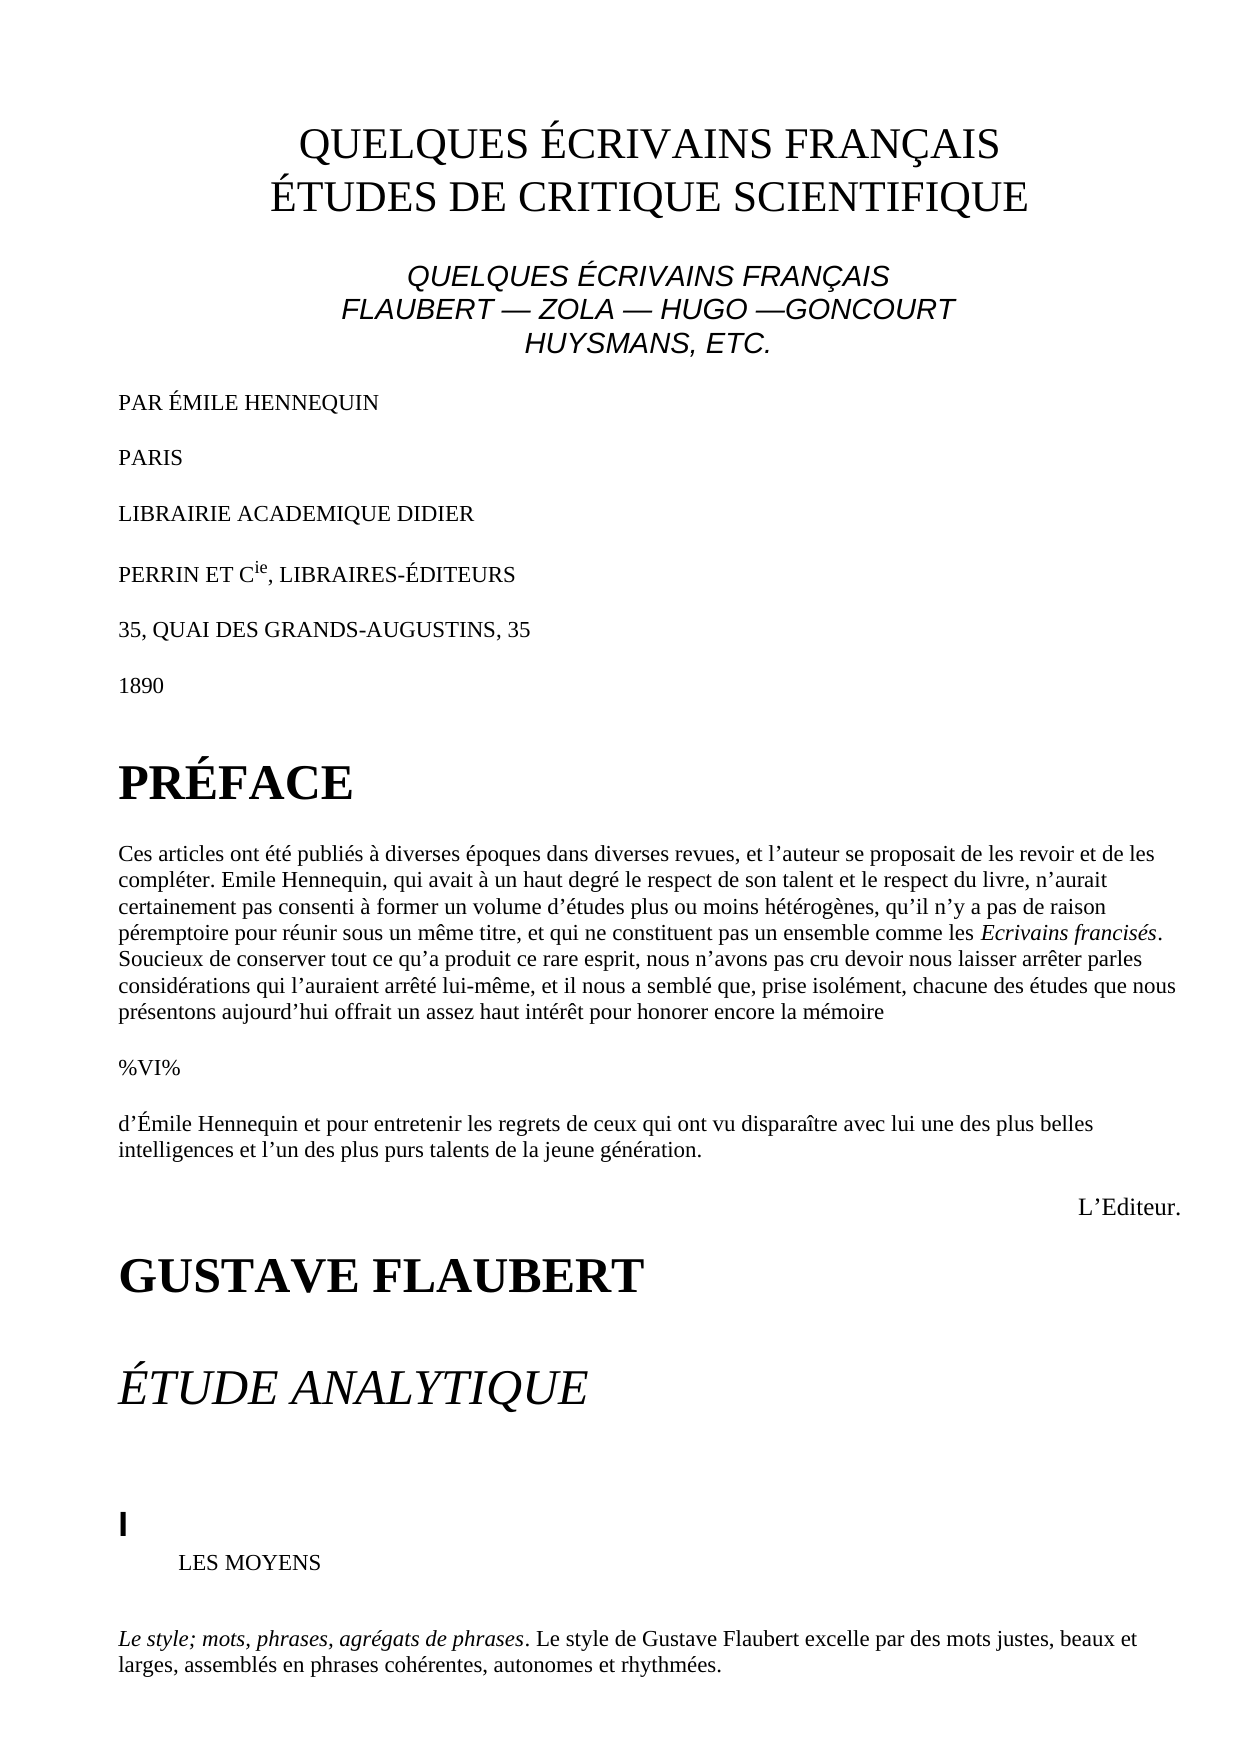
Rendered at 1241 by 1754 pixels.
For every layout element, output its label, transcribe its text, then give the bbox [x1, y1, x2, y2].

text PAR ÉMILE HENNEQUIN [118, 389, 1181, 415]
text 35, QUAI DES GRANDS-AUGUSTINS, 35 [118, 616, 1181, 643]
text d’Émile Hennequin et pour entretenir les regrets de ceux qui ont vu disparaître avec lui une des plus belles intelligences et l’un des plus purs talents de la jeune génération. [118, 1110, 1181, 1163]
subtitle PRÉFACE [118, 753, 1181, 811]
text PERRIN ET Cie, LIBRAIRES-ÉDITEURS [118, 556, 1181, 587]
text ÉTUDE ANALYTIQUE [118, 1358, 1181, 1415]
text L’Editeur. [118, 1192, 1181, 1221]
text %VI% [118, 1054, 1181, 1080]
subtitle I LES MOYENS [118, 1504, 1181, 1576]
subtitle QUELQUES ÉCRIVAINS FRANÇAIS FLAUBERT — ZOLA — HUGO —GONCOURT HUYSMANS, ETC. [118, 258, 1181, 359]
text 1890 [118, 672, 1181, 699]
text Le style; mots, phrases, agrégats de phrases. Le style de Gustave Flaubert excelle par des mots justes, beaux et larges, assemblés en phrases cohérentes, autonomes et rhythmées. [118, 1625, 1181, 1678]
text PARIS [118, 444, 1181, 471]
text Ces articles ont été publiés à diverses époques dans diverses revues, et l’auteur se proposait de les revoir et de les compléter. Emile Hennequin, qui avait à un haut degré le respect de son talent et le respect du livre, n’aurait certainement pas consenti à former un volume d’études plus ou moins hétérogènes, qu’il n’y a pas de raison péremptoire pour réunir sous un même titre, et qui ne constituent pas un ensemble comme les Ecrivains francisés. Soucieux de conserver tout ce qu’a produit ce rare esprit, nous n’avons pas cru devoir nous laisser arrêter parles considérations qui l’auraient arrêté lui-même, et il nous a semblé que, prise isolément, chacune des études que nous présentons aujourd’hui offrait un assez haut intérêt pour honorer encore la mémoire [118, 840, 1181, 1024]
title ﻿QUELQUES ÉCRIVAINS FRANÇAIS ÉTUDES DE CRITIQUE SCIENTIFIQUE [118, 118, 1181, 221]
subtitle GUSTAVE FLAUBERT [118, 1246, 1181, 1303]
text LIBRAIRIE ACADEMIQUE DIDIER [118, 500, 1181, 527]
